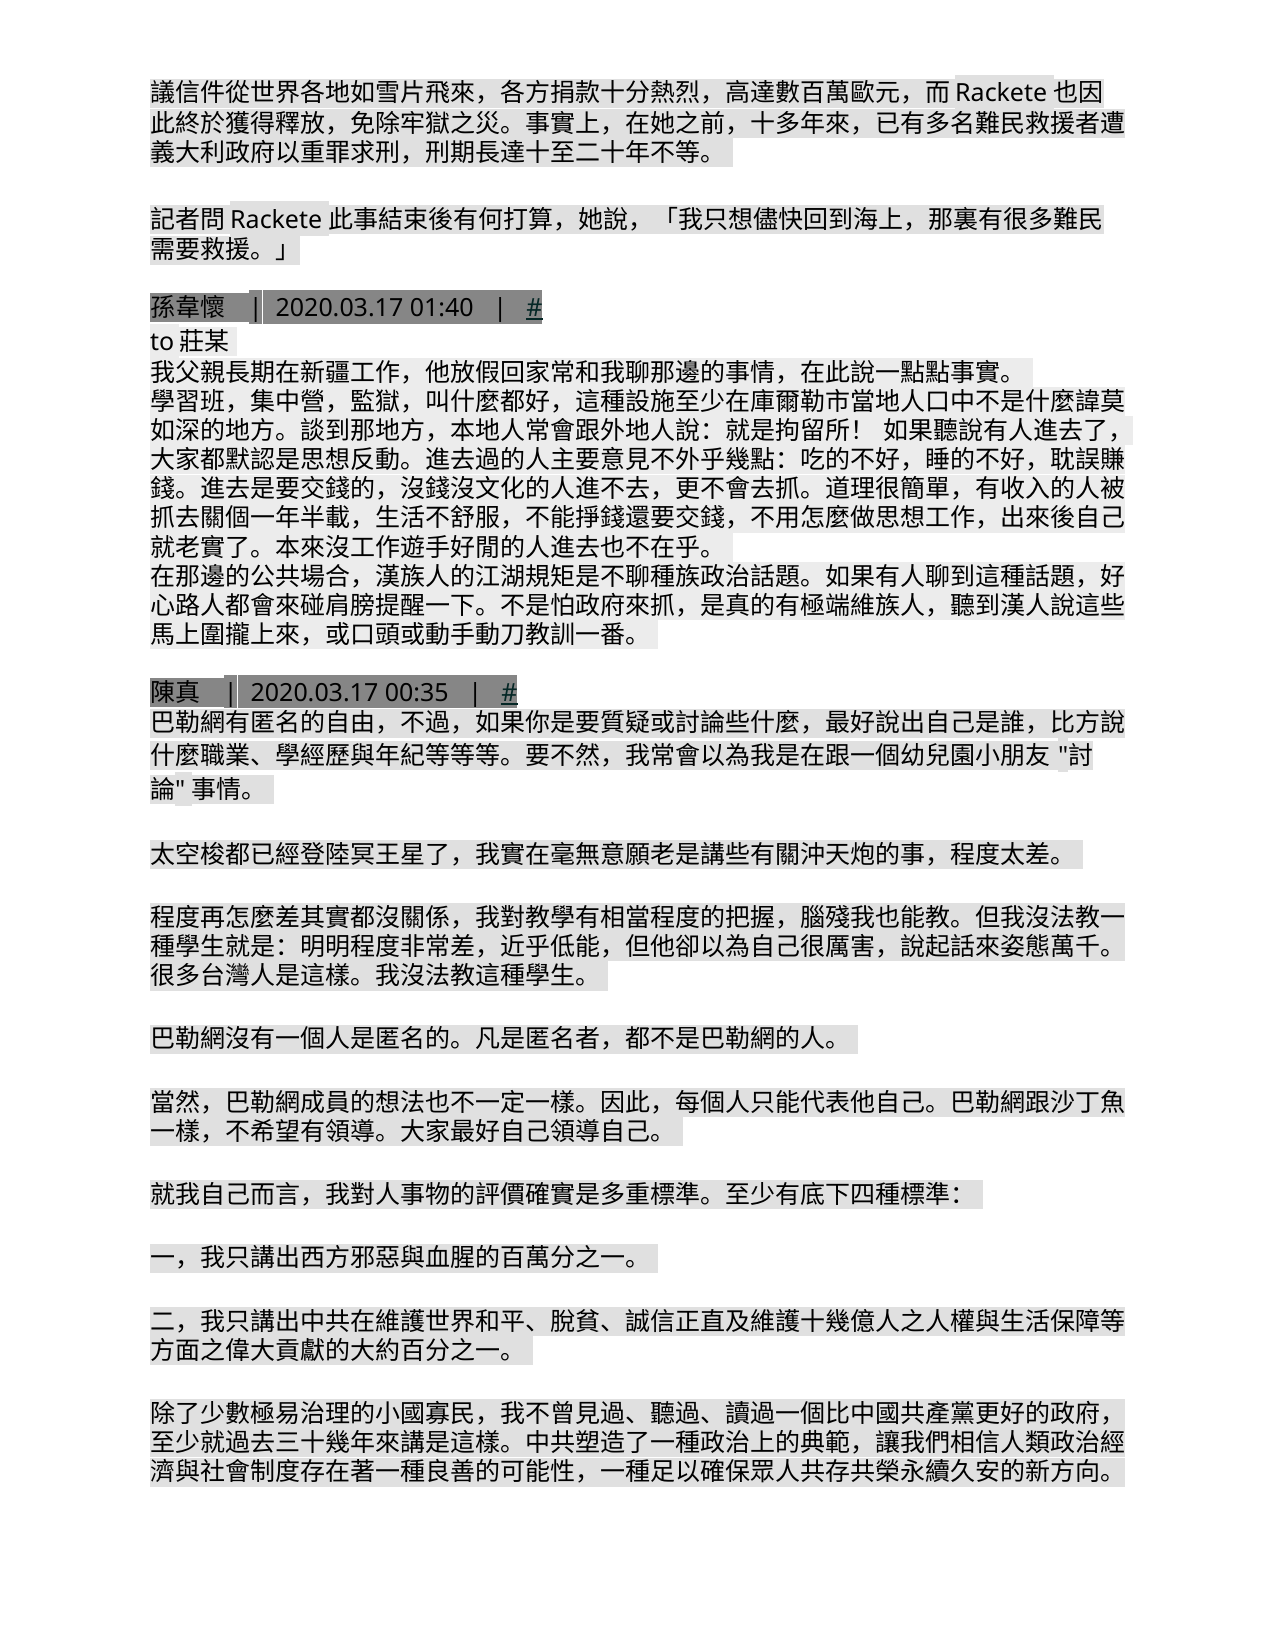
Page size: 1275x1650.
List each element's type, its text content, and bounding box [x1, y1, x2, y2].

text 孫韋懷 | 2020.03.17 01:40 | # [150, 290, 1125, 324]
text 陳真 | 2020.03.17 00:35 | # [150, 674, 1125, 708]
text 巴勒網有匿名的自由，不過，如果你是要質疑或討論些什麼，最好說出自己是誰，比方說什麼職業、學經歷與年紀等等等。要不然，我常會以為我是在跟一個幼兒園小朋友 "討論" 事情。 太空梭都已經登陸冥王星了，我實在毫無意願老是講些有關沖天炮的事，程度太差。 程度再怎麼差其實都沒關係，我對教學有相當程度的把握，腦殘我也能教。但我沒法教一種學生就是：明明程度非常差，近乎低能，但他卻以為自己很厲害，說起話來姿態萬千。很多台灣人是這樣。我沒法教這種學生。 巴勒網沒有一個人是匿名的。凡是匿名者，都不是巴勒網的人。 當然，巴勒網成員的想法也不一定一樣。因此，每個人只能代表他自己。巴勒網跟沙丁魚一樣，不希望有領導。大家最好自己領導自己。 就我自己而言，我對人事物的評價確實是多重標準。至少有底下四種標準： 一，我只講出西方邪惡與血腥的百萬分之一。 二，我只講出中共在維護世界和平、脫貧、誠信正直及維護十幾億人之人權與生活保障等方面之偉大貢獻的大約百分之一。 除了少數極易治理的小國寡民，我不曾見過、聽過、讀過一個比中國共產黨更好的政府，至少就過去三十幾年來講是這樣。中共塑造了一種政治上的典範，讓我們相信人類政治經濟與社會制度存在著一種良善的可能性，一種足以確保眾人共存共榮永續久安的新方向。 [150, 708, 1125, 1555]
text to莊某 我父親長期在新疆工作，他放假回家常和我聊那邊的事情，在此說一點點事實。 學習班，集中營，監獄，叫什麼都好，這種設施至少在庫爾勒市當地人口中不是什麼諱莫如深的地方。談到那地方，本地人常會跟外地人說：就是拘留所！ 如果聽說有人進去了，大家都默認是思想反動。進去過的人主要意見不外乎幾點：吃的不好，睡的不好，耽誤賺錢。進去是要交錢的，沒錢沒文化的人進不去，更不會去抓。道理很簡單，有收入的人被抓去關個一年半載，生活不舒服，不能掙錢還要交錢，不用怎麼做思想工作，出來後自己就老實了。本來沒工作遊手好閒的人進去也不在乎。 在那邊的公共場合，漢族人的江湖規矩是不聊種族政治話題。如果有人聊到這種話題，好心路人都會來碰肩膀提醒一下。不是怕政府來抓，是真的有極端維族人，聽到漢人說這些馬上圍攏上來，或口頭或動手動刀教訓一番。 [150, 324, 1125, 649]
text 我們是同一片大海的海浪 (二) 陳真 2020. 03. 17. 「沙丁魚運動」是在去年 (2019年) 十一月由幾位義大利年輕人所發起，反對法西斯和挑撥族群仇恨，獲得許多年輕人的支持。在西方主流媒體的刻意淡化與全面封殺下，依然逐漸在其他一些歐洲國家擴散，例如西班牙、比利時與法國等等，並成功阻止義大利的人渣黨 (聯盟黨，Lega Nord) 黨主席 Matteo Salvini 登上大位，使該黨在上個月底的地區選舉中落敗。 「沙丁魚運動」不但對抗義大利的人渣黨，反對「愛義大利」等排外意識 (該黨最喜歡喊的口號就是所謂「義大利優先」)，並以實際行動聲援外來移民或難民。比方說上個月，他們在幾乎已門口羅雀的中餐館發起聚會用餐活動，義賣餐券，鼓勵大家多多來中餐館消費，活動所得款項用來購買口罩等醫療物資送往中國。 「沙丁魚運動」如果在台灣進行，絕對會成為全民公敵，會被人渣黨及綠蛆們攻擊得體無完膚，會被罵「滾出台灣」。義大利當然也一樣，各國法西斯人渣叫囂的台詞其實都差不多，除了「XX 優先」之類的「愛XX」口號之外，也經常會叫外來者 (例如被認定「不愛義大利者」) 滾出去。 前年 (2018年) 七月十二日，義大利最高法院裁定一項判例，凡是叫非我族裔「滾回去」(go home) 者，將會被視為仇恨言行，課以刑責。該判例起因於一樁酒吧之間的肢體衝突，施暴者對被害人說：「你還待在這裏做什麼？你應該滾回去。」因此而被加重刑責。 當然，義大利的人渣黨不會鳥這項裁定，人渣政客們照樣每天發表這類挑撥族群仇恨的醜化言論與謠言。比方說，人渣黨黨主席 Matteo Salvini，前義大利副總理及內政部長，便故意在臉書上貼上一些非洲人的照片，然後在照片旁邊寫著「GO HOME！GO HOME！GO HOME！」，法院也拿這混蛋沒輒。 但是，幸好義大利的法院基本上還不是人渣黨開的。比方說去年三月，Matteo Salvini 身為副總理及內政部長，違法下令驅逐一艘難民船靠岸，被義大利民間團體以「綁架罪」一狀告上法院，隨後於上個月十九日，遭義大利參議院剝奪其司法豁免權，令其接受審判。 Salvini擔任副總理與內政部長不到兩年之間，涉及煽動族群仇恨與造謠毀謗等相關訴訟就有幾十件；甚至罔顧人命與法律，在暴風雨之中，驅逐載有婦孺小孩與傷患、急待救助之難民船，任其漂流大海，舉世大譁。 國際特赦組織屢屢針對義大利人渣黨的諸多挑撥族群仇恨言行以及嚴重傷害人權與人命之卑劣冷血反人道行徑，發表譴責聲明與研究報告。Matteo Salvini 竟也多次反嗆。他刻意高調稱呼難民是「髒東西」、「忘恩負義的強盜與罪犯」，完全口不擇言，全面醜化；並鼓吹義大利社會應「大規模全面淨化」(“mass cleansing")，驅逐外來者。義大利近年來的種族攻擊案例層出不窮，在政客們無日無之的仇恨煽動下，加害人往往認為自己的行為是「為了愛護義大利」的「正當之舉」。 媒體說，Salvini 等政客很「享受」(relish) 各項法律指控。為什麼呢？因為有恃無恐。這些人渣政客很聰明，他們明白，越是囂張跋扈，越是醜化外來者，違法案子越多，聲勢就越高漲，選票就越多，儼然成為「反中、反移民、反難民、保衛義大利」的民族英雄，只差一點點就能登上總理大位。 這個義大利人渣黨，跟台灣人渣黨極其友好、經常來訪，動不動就一起「捍衛民主自由與人權」。台灣媒體總是把大家當白癡，把這些法西斯人渣形容為「熱愛民主自由的國際友人」。事實上，你知道這個義大利人渣黨所推崇的政治偶像是誰嗎？就是墨索里尼！就連美國的主流保守雜誌--《時代》雜誌都形容他是「全歐洲最可怕的人」。 這個人渣，三月底要去英國利物浦訪問，許多英國民間團體正準備要效法沙丁魚運動，前往圍堵、抗議。 西方政府很壞，但西方社運及其諸多成員所展現的勇氣、淡然與堅持，卻往往贏得我很深的敬意。 舉個例，比方說，西班牙、德國、挪威、希臘與法國等等一些歐洲國家，都有由民間 (包括無國界醫生組織) 所成立的難民救援組織，在海上救援難民。美國等西方國家在利比亞、敘利亞等國發動侵略戰，導致數千萬難民，由陸上、海上逃往世界各國，特別是鄰近的歐洲。 逃難過程中，每年有成千上萬的難民葬身大海；特別是小孩，往往經不起怒海風霜。這些救難船隻，冒著風浪危險，拯救難民。但是，義大利人渣黨黨主席Salvini 擔任內政部長及副總理期間，卻以暴力手段加以驅逐，並逮捕救難人員，課以刑期可高達20年之重刑及鉅額罰金。 比方說，德國非政府救援組織「海洋觀察」（Sea-Watch）有艘船叫做「海上觀察3號」（Sea-Watch 3），船長是位現今年僅32歲的女生，名叫 Carola Rackete。照片請看： https://bit.ly/2ISXEju 去年 (2019年) 6月，她在海上用充氣筏救起四十多名難民，船隻在海上漂流，四處連絡呼救，前後花了兩星期與義大利官方連繫，要求准許進入義大利水域。依照歐盟法律，不得攔阻難民船上岸。但是，Salvini 卻派出警衛隊船艦非法攔阻。僵持不下之際，為了緊急救助船上健康狀況持續惡化的難民，女船長 Rackete 決定硬闖，旋即當場被捕。 當時，港口岸邊聞訊聚集大批當地義大利民眾，高聲叫罵，揚言要殺害、強姦女船長，群情激憤，企圖施暴。但同時也有數百人歡呼鼓掌。人渣黨黨主席Salvini 指控女船長此舉是「對義大利人民的一種戰爭行為（an act of war）」(他媽的這些義大利人渣跟島內的人渣講話風格真的很像，口舌伶俐，什麼鬼話都敢講)，並造謠抹黑女船長 Rackete是個「歹徒、海盜、人口販子」說她撈了很多錢，說她載來了「一整船的人肉」；除了課以鉅額罰金五萬歐元 (台幣180萬)，並打算以種種莫須有的罪名關她十年。 Rackete 說，如果事情可以重來，她還是會毫不猶豫做出同樣的行為。她說她不怕牢獄之災：「我沒有房子，沒有車，我也不在意收入多少，同時也沒有家人，因此，沒有什麼事情能阻止我 (對於救援難民) 的承諾。」 Rackete 的勇氣感動了許多人，當然也感動了我。於是，一時之間，對於義大利官方的抗議信件從世界各地如雪片飛來，各方捐款十分熱烈，高達數百萬歐元，而Rackete 也因此終於獲得釋放，免除牢獄之災。事實上，在她之前，十多年來，已有多名難民救援者遭義大利政府以重罪求刑，刑期長達十至二十年不等。 記者問Rackete 此事結束後有何打算，她說，「我只想儘快回到海上，那裏有很多難民需要救援。」 [150, 75, 1125, 265]
